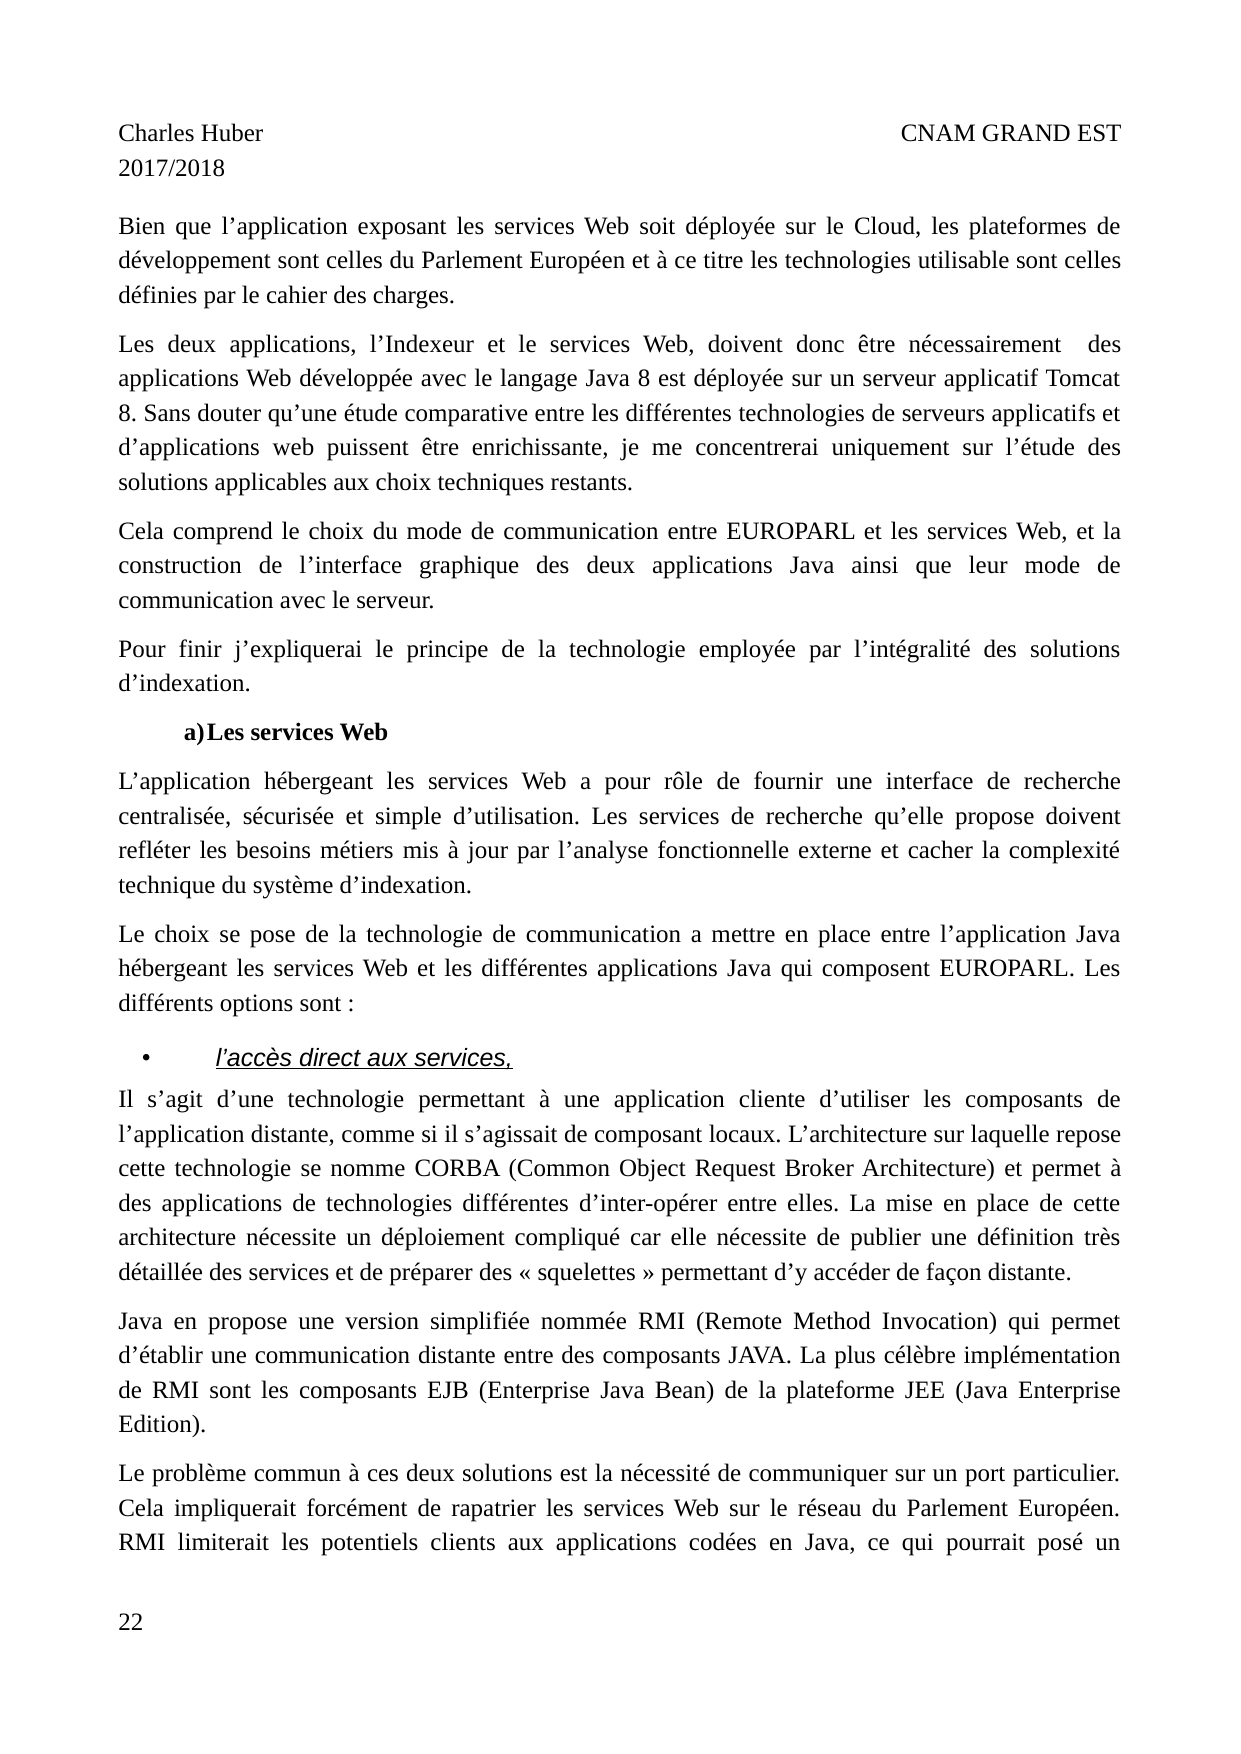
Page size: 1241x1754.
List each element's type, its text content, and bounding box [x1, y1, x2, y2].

text L’application hébergeant les services Web a pour rôle de fournir une interface de recherche centralisée, sécurisée et simple d’utilisation. Les services de recherche qu’elle propose doivent refléter les besoins métiers mis à jour par l’analyse fonctionnelle externe et cacher la complexité technique du système d’indexation. [118, 766, 1122, 899]
text Le choix se pose de la technologie de communication a mettre en place entre l’application Java hébergeant les services Web et les différentes applications Java qui composent EUROPARL. Les différents options sont : [118, 919, 1122, 1017]
subtitle Les services Web [177, 717, 1122, 746]
subtitle l’accès direct aux services, [142, 1043, 1122, 1072]
text Java en propose une version simplifiée nommée RMI (Remote Method Invocation) qui permet d’établir une communication distante entre des composants JAVA. La plus célèbre implémentation de RMI sont les composants EJB (Enterprise Java Bean) de la plateforme JEE (Java Enterprise Edition). [118, 1306, 1122, 1438]
text Il s’agit d’une technologie permettant à une application cliente d’utiliser les composants de l’application distante, comme si il s’agissait de composant locaux. L’architecture sur laquelle repose cette technologie se nomme CORBA (Common Object Request Broker Architecture) et permet à des applications de technologies différentes d’inter-opérer entre elles. La mise en place de cette architecture nécessite un déploiement compliqué car elle nécessite de publier une définition très détaillée des services et de préparer des « squelettes » permettant d’y accéder de façon distante. [118, 1084, 1122, 1286]
text Les deux applications, l’Indexeur et le services Web, doivent donc être nécessairement des applications Web développée avec le langage Java 8 est déployée sur un serveur applicatif Tomcat 8. Sans douter qu’une étude comparative entre les différentes technologies de serveurs applicatifs et d’applications web puissent être enrichissante, je me concentrerai uniquement sur l’étude des solutions applicables aux choix techniques restants. [118, 329, 1122, 496]
text Pour finir j’expliquerai le principe de la technologie employée par l’intégralité des solutions d’indexation. [118, 634, 1122, 697]
text Bien que l’application exposant les services Web soit déployée sur le Cloud, les plateformes de développement sont celles du Parlement Européen et à ce titre les technologies utilisable sont celles définies par le cahier des charges. [118, 211, 1122, 308]
text Le problème commun à ces deux solutions est la nécessité de communiquer sur un port particulier. Cela impliquerait forcément de rapatrier les services Web sur le réseau du Parlement Européen. RMI limiterait les potentiels clients aux applications codées en Java, ce qui pourrait posé un [118, 1458, 1122, 1556]
text Cela comprend le choix du mode de communication entre EUROPARL et les services Web, et la construction de l’interface graphique des deux applications Java ainsi que leur mode de communication avec le serveur. [118, 516, 1122, 613]
